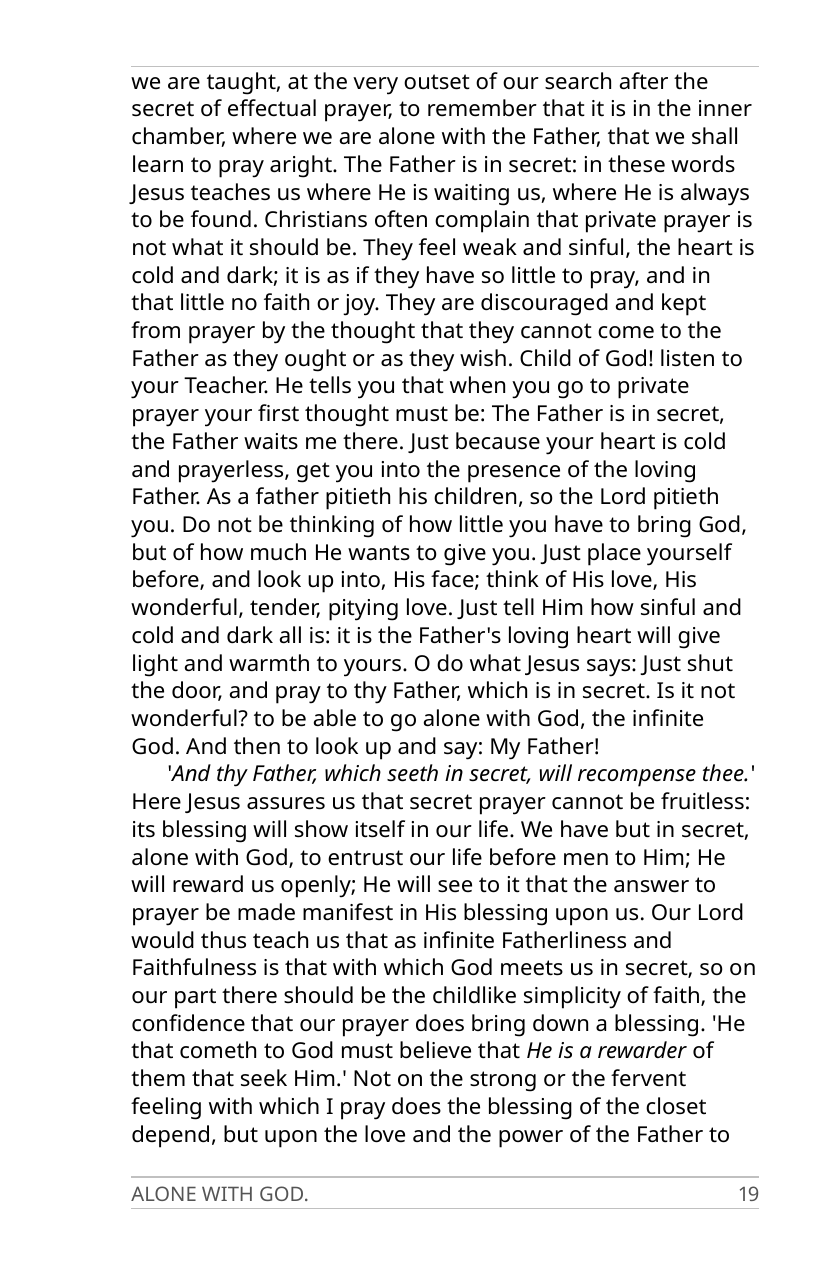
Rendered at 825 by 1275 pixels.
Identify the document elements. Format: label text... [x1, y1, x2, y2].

text we are taught, at the very outset of our search after the secret of effectual prayer, to remember that it is in the inner chamber, where we are alone with the Father, that we shall learn to pray aright. The Father is in secret: in these words Jesus teaches us where He is waiting us, where He is always to be found. Christians often complain that private prayer is not what it should be. They feel weak and sinful, the heart is cold and dark; it is as if they have so little to pray, and in that little no faith or joy. They are discouraged and kept from prayer by the thought that they cannot come to the Father as they ought or as they wish. Child of God! listen to your Teacher. He tells you that when you go to private prayer your first thought must be: The Father is in secret, the Father waits me there. Just because your heart is cold and prayerless, get you into the presence of the loving Father. As a father pitieth his children, so the Lord pitieth you. Do not be thinking of how little you have to bring God, but of how much He wants to give you. Just place yourself before, and look up into, His face; think of His love, His wonderful, tender, pitying love. Just tell Him how sinful and cold and dark all is: it is the Father's loving heart will give light and warmth to yours. O do what Jesus says: Just shut the door, and pray to thy Father, which is in secret. Is it not wonderful? to be able to go alone with God, the infinite God. And then to look up and say: My Father! [131, 67, 759, 760]
text 'And thy Father, which seeth in secret, will recompense thee.' Here Jesus assures us that secret prayer cannot be fruitless: its blessing will show itself in our life. We have but in secret, alone with God, to entrust our life before men to Him; He will reward us openly; He will see to it that the answer to prayer be made manifest in His blessing upon us. Our Lord would thus teach us that as infinite Fatherliness and Faithfulness is that with which God meets us in secret, so on our part there should be the childlike simplicity of faith, the confidence that our prayer does bring down a blessing. 'He that cometh to God must believe that He is a rewarder of them that seek Him.' Not on the strong or the fervent feeling with which I pray does the blessing of the closet depend, but upon the love and the power of the Father to [131, 760, 759, 1148]
